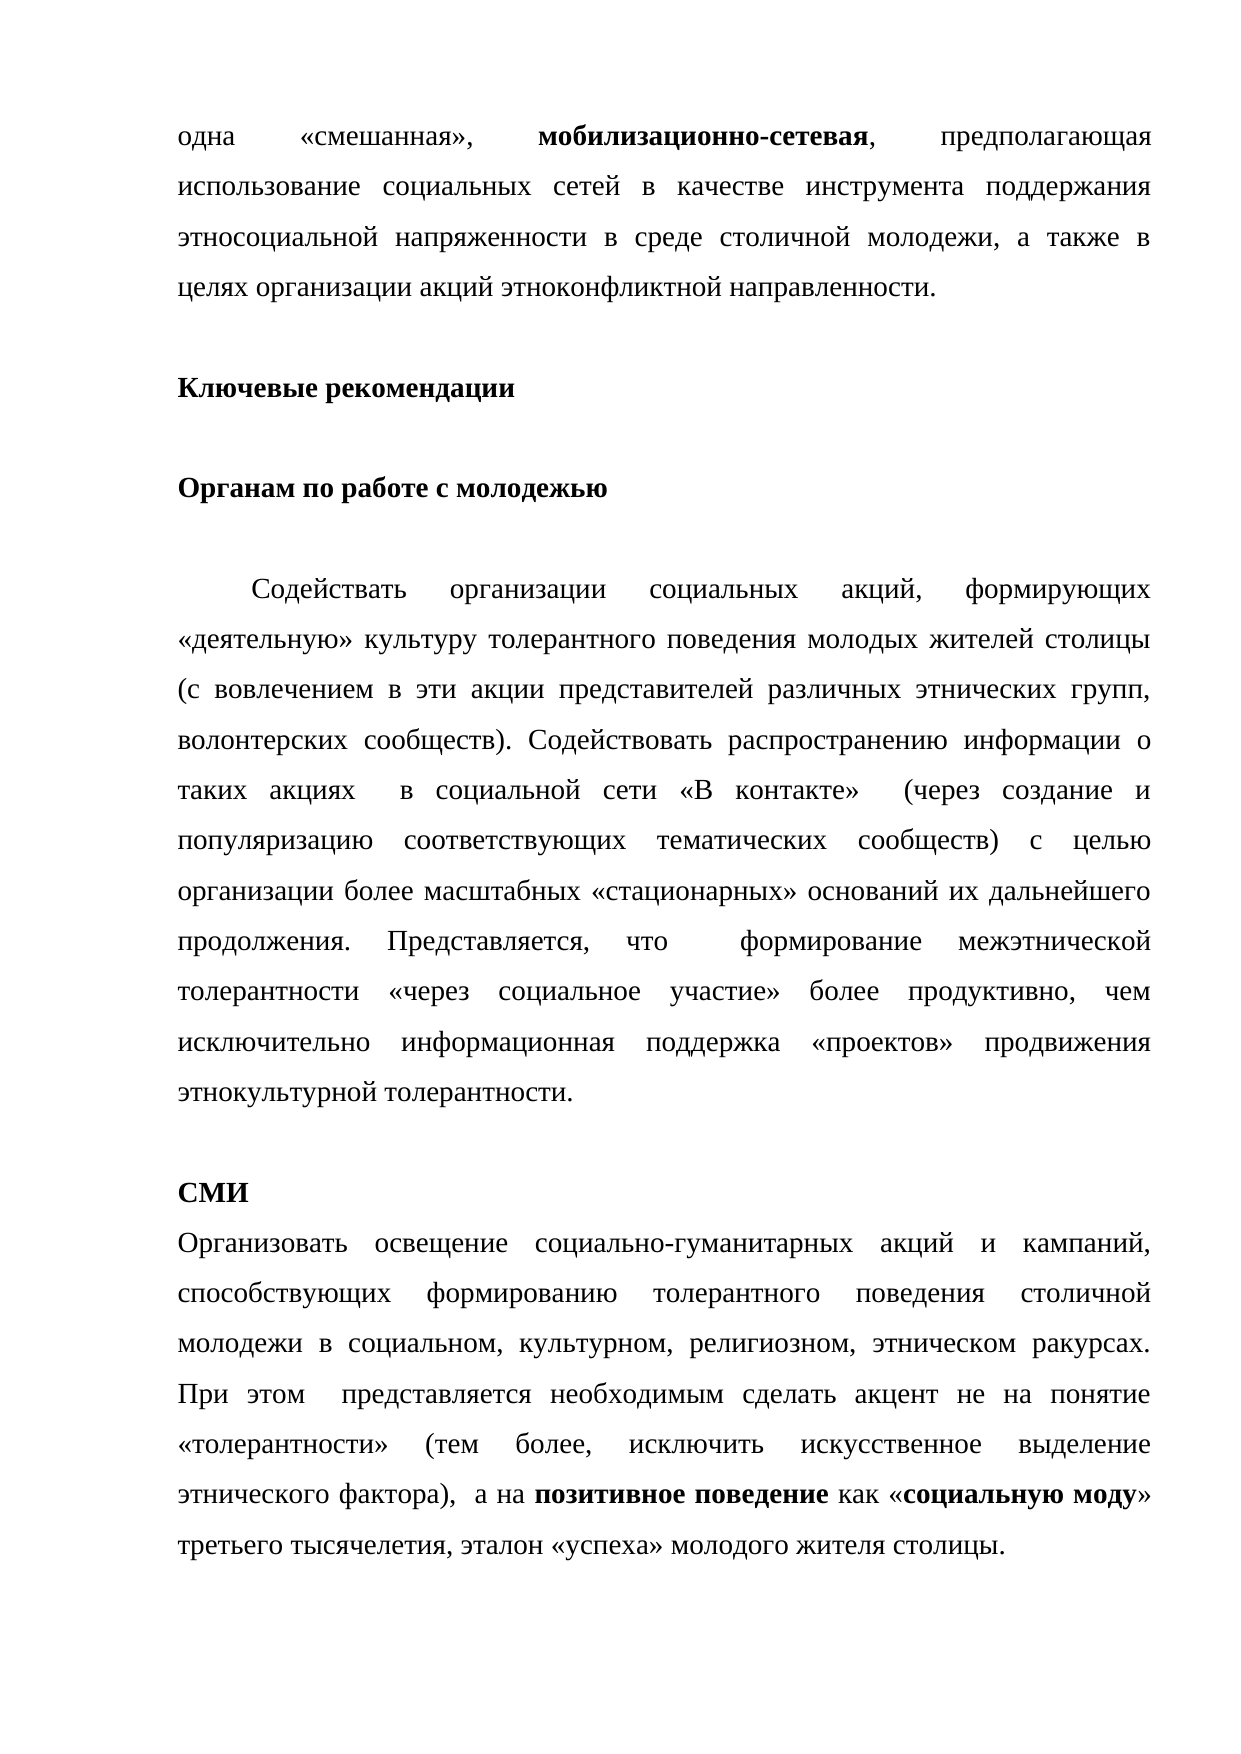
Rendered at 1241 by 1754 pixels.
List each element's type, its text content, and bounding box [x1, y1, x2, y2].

text Органам по работе с молодежью [177, 470, 1152, 504]
text одна «смешанная», мобилизационно-сетевая, предполагающая использование социальных сетей в качестве инструмента поддержания этносоциальной напряженности в среде столичной молодежи, а также в целях организации акций этноконфликтной направленности. [177, 118, 1152, 303]
text Ключевые рекомендации [177, 370, 1152, 403]
text СМИ [177, 1175, 1152, 1208]
text Содействать организации социальных акций, формирующих «деятельную» культуру толерантного поведения молодых жителей столицы (с вовлечением в эти акции представителей различных этнических групп, волонтерских сообществ). Содействовать распространению информации о таких акциях в социальной сети «В контакте» (через создание и популяризацию соответствующих тематических сообществ) с целью организации более масштабных «стационарных» оснований их дальнейшего продолжения. Представляется, что формирование межэтнической толерантности «через социальное участие» более продуктивно, чем исключительно информационная поддержка «проектов» продвижения этнокультурной толерантности. [177, 571, 1152, 1108]
text Организовать освещение социально-гуманитарных акций и кампаний, способствующих формированию толерантного поведения столичной молодежи в социальном, культурном, религиозном, этническом ракурсах. При этом представляется необходимым сделать акцент не на понятие «толерантности» (тем более, исключить искусственное выделение этнического фактора), а на позитивное поведение как «социальную моду» третьего тысячелетия, эталон «успеха» молодого жителя столицы. [177, 1225, 1152, 1560]
